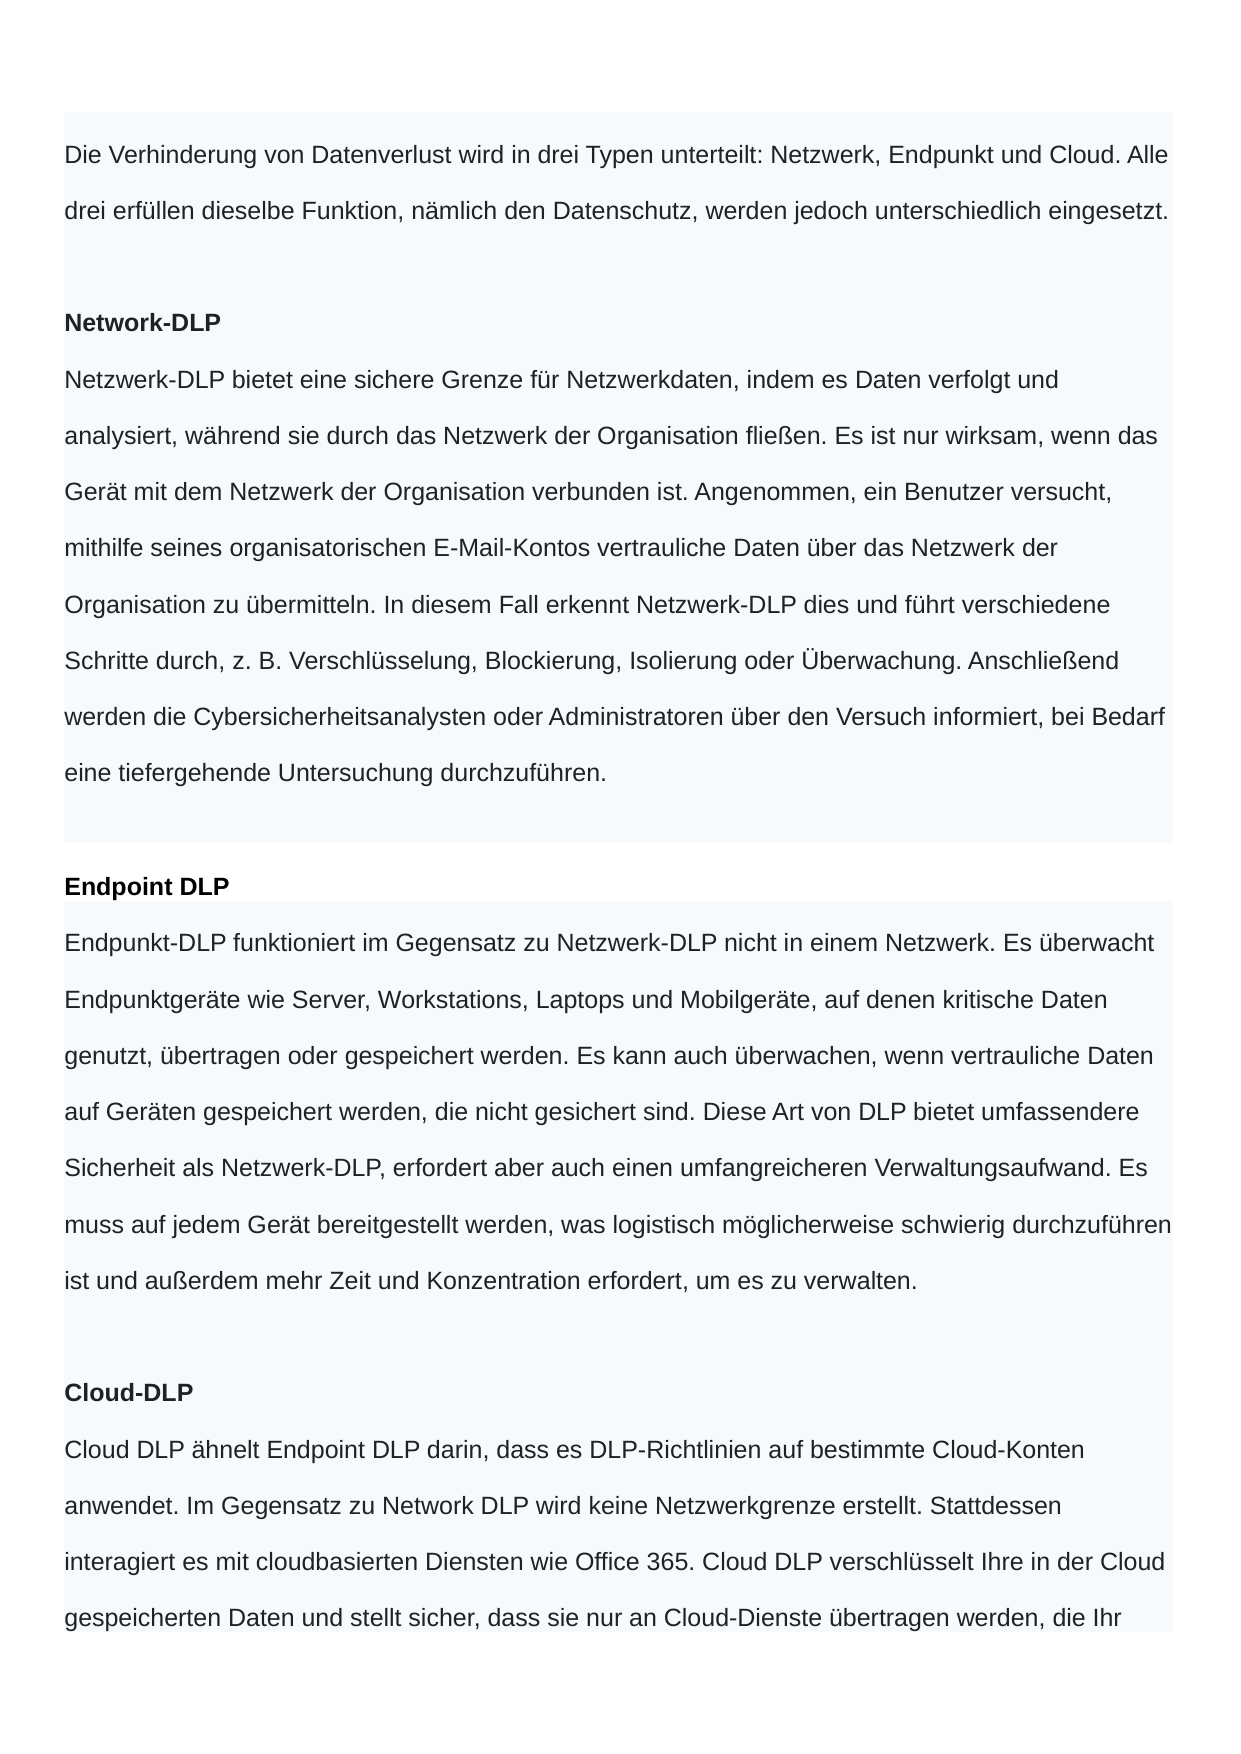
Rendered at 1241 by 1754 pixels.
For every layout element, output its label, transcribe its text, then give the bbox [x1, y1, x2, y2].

text Cloud DLP ähnelt Endpoint DLP darin, dass es DLP-Richtlinien auf bestimmte Cloud-Konten anwendet. Im Gegensatz zu Network DLP wird keine Netzwerkgrenze erstellt. Stattdessen interagiert es mit cloudbasierten Diensten wie Office 365. Cloud DLP verschlüsselt Ihre in der Cloud gespeicherten Daten und stellt sicher, dass sie nur an Cloud-Dienste übertragen werden, die Ihr [64, 1407, 1173, 1632]
text Endpoint DLP [64, 872, 1173, 901]
text Endpunkt-DLP funktioniert im Gegensatz zu Netzwerk-DLP nicht in einem Netzwerk. Es überwacht Endpunktgeräte wie Server, Workstations, Laptops und Mobilgeräte, auf denen kritische Daten genutzt, übertragen oder gespeichert werden. Es kann auch überwachen, wenn vertrauliche Daten auf Geräten gespeichert werden, die nicht gesichert sind. Diese Art von DLP bietet umfassendere Sicherheit als Netzwerk-DLP, erfordert aber auch einen umfangreicheren Verwaltungsaufwand. Es muss auf jedem Gerät bereitgestellt werden, was logistisch möglicherweise schwierig durchzuführen ist und außerdem mehr Zeit und Konzentration erfordert, um es zu verwalten. [64, 901, 1173, 1295]
text Network-DLP [64, 281, 1173, 337]
text Netzwerk-DLP bietet eine sichere Grenze für Netzwerkdaten, indem es Daten verfolgt und analysiert, während sie durch das Netzwerk der Organisation fließen. Es ist nur wirksam, wenn das Gerät mit dem Netzwerk der Organisation verbunden ist. Angenommen, ein Benutzer versucht, mithilfe seines organisatorischen E-Mail-Kontos vertrauliche Daten über das Netzwerk der Organisation zu übermitteln. In diesem Fall erkennt Netzwerk-DLP dies und führt verschiedene Schritte durch, z. B. Verschlüsselung, Blockierung, Isolierung oder Überwachung. Anschließend werden die Cybersicherheitsanalysten oder Administratoren über den Versuch informiert, bei Bedarf eine tiefergehende Untersuchung durchzuführen. [64, 337, 1173, 787]
text Cloud-DLP [64, 1351, 1173, 1407]
text Die Verhinderung von Datenverlust wird in drei Typen unterteilt: Netzwerk, Endpunkt und Cloud. Alle drei erfüllen dieselbe Funktion, nämlich den Datenschutz, werden jedoch unterschiedlich eingesetzt. [64, 112, 1173, 225]
